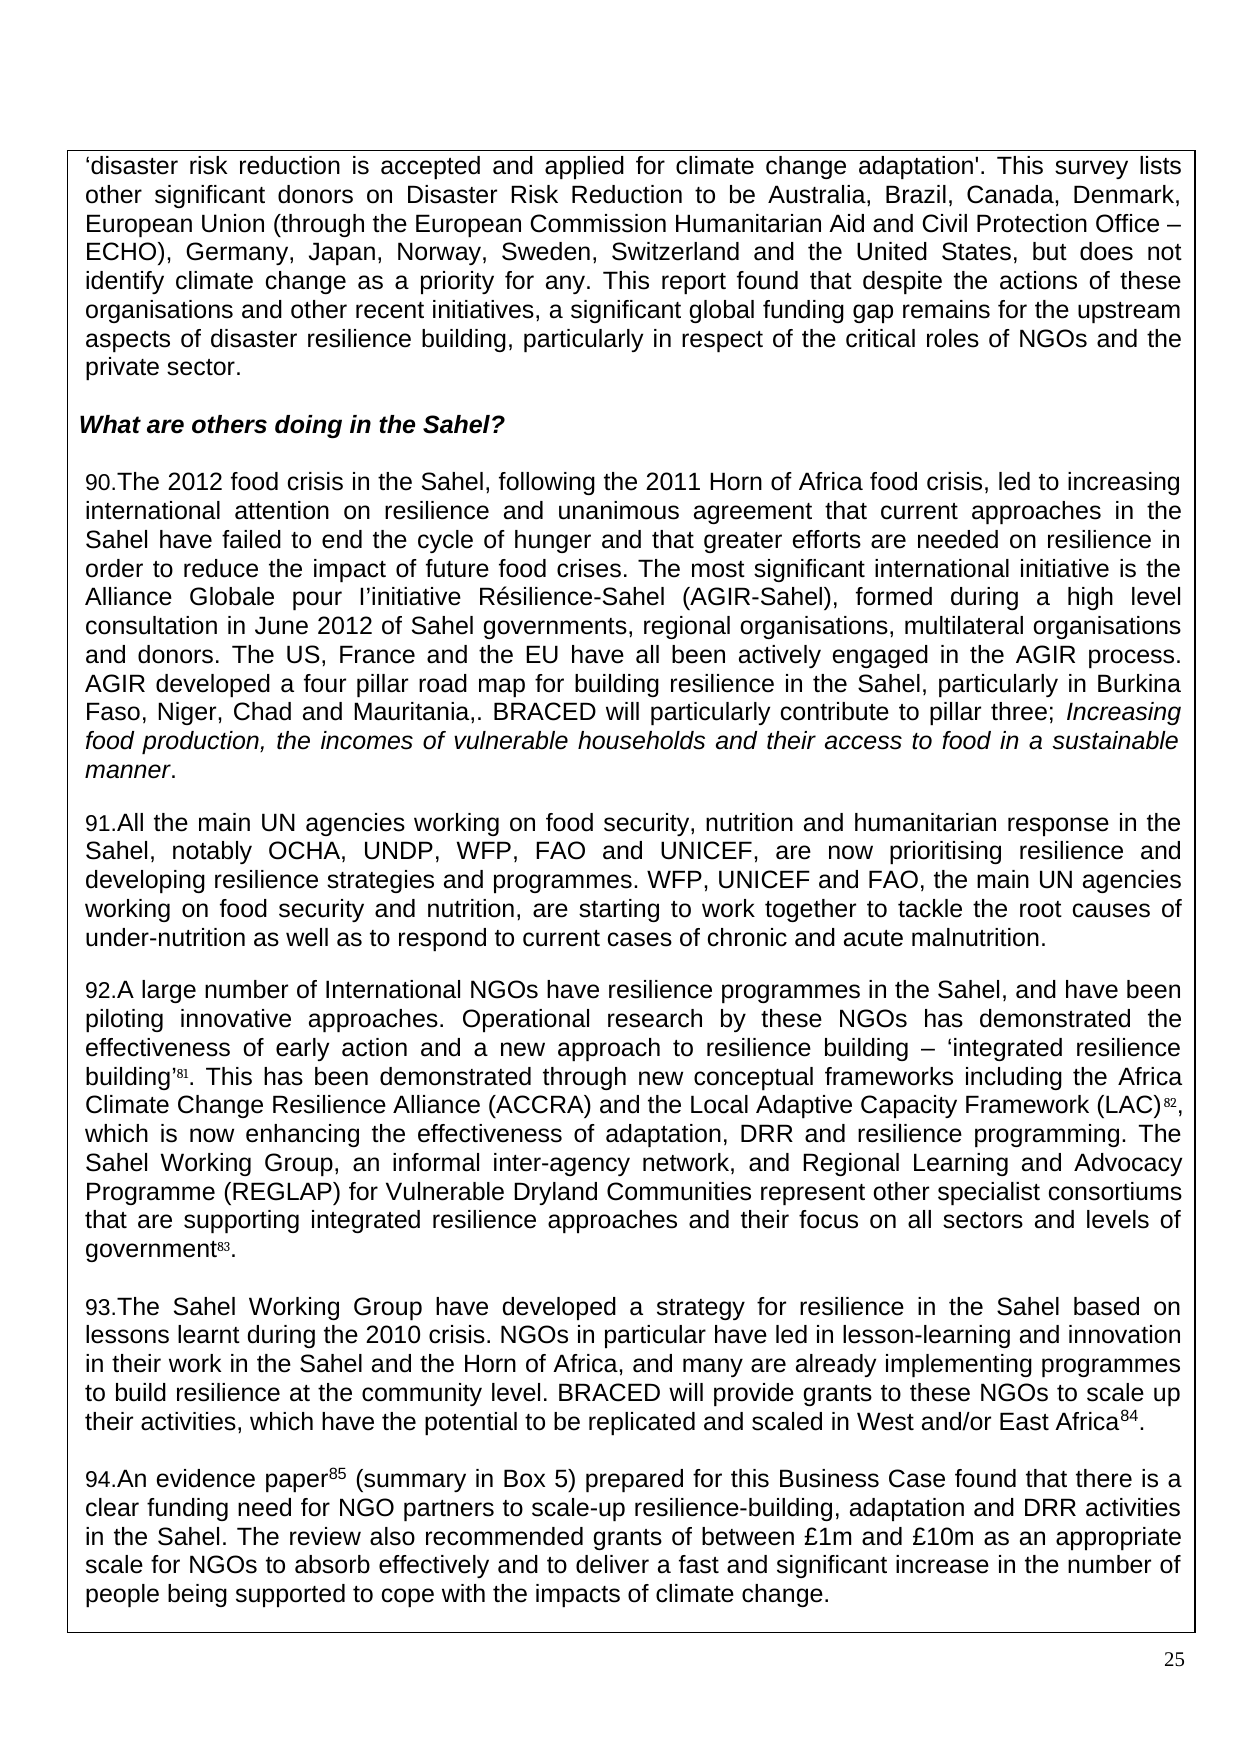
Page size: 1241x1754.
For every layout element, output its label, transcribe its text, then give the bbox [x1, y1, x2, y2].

table_header Introduction Under the International Climate Fund (ICF), DFID will design a two phase programme “Building Resilience and Adapting to Climatic Extremes programme” (BRACED). This strategic case sets out the justification for the first four year £140 million phase, answering the following of questions: The Problem: What has been the impact of climate extremes? What are the impacts on nutrition? How do climate related disasters affect women? What are the implications of a changing climate for future disasters? What are the regions and countries most at risk? What are the main policy and institutional challenges? Where should BRACED work? The Response: How do we build resilience to climate extremes? How does combining Disaster Risk Reduction and adaptation help build resilience? What policy and institutional links are needed to sustain and build resilience? What are the best practices and approaches to build resilience? Why is UK Government intervention needed? What are the consequences of not intervening? The Policy and Programme links: How does the programme link to ICF priorities? How does this programme link to DFID’s overall response to the HERR and action on DRR? How does BRACED contribute to HMG strategy on the Sahel? What are the links to Future Fit? What are the links to DFID global, regional and country humanitarian and DRR initiatives? What are others doing? A. Context and the Problem What has been the impact of climate extremes? The consequences of climate change can be summarised as higher temperatures, changing rainfall patterns and rising sea levels which in turn result in climate extremes such as droughts, floods, cyclones and landslides. The 2012 IPCC “Special Report on Managing the Risks of Extreme Events (SREX) and Disasters to Advance Climate Change Adaptation” provided clear evidence that climate change has already affected the magnitude and frequency of some climate extremes including sudden onset such as floods and landslides and gradual onset such as droughts and saline intrusion from sea level rise. Figure 1 shows the increase in extreme events over the last thirty years. As populations increase more people live and practise their livelihoods in locations vulnerable to extreme climate events. Where such events converge with vulnerability of human systems, disasters can occur. There have been 3.3 million deaths from natural hazards in the 40 years to 2010 (82,500 per annum) with 95% in developing countries. Droughts are the deadliest with almost 1 million people dying in Africa’s droughts alone. Since 2000 there have been over 400,000 deaths from climate extremes (droughts, floods, extreme temperature, landslides, storms and wildfires) with 79% of those occurring in developing countries (see Table 1). Figure 1 Global extreme events 1980 to 2011 There is strong evidence of increasing risks to national economies and to the livelihoods of poor people from current climate and weather conditions – both from sudden events and from gradual change. Fatality rates and economic losses as a percentage of GDP are the highest in developing countries; whilst total economic disaster losses are higher in developed countries. The IPCC SREX report provides evidence that economic losses from climate-related disasters is increasing, with a large year on year variation. Estimates of economic impact in developing countries often only take account of tangible impacts and ignore the large impact on livelihoods at the household level; an impact which is difficult to measure and aggregate. In fact it is the poorest that are most vulnerable to disasters. Many of the poorest will not recover from the forced selling or loss of their assets. They may become destitute and their children malnourished, often dropping out of school. Disasters destroy livelihoods and aspirations, as well as lives. Box 3 provides examples of these more indirect impacts. Table 1: No of people seriously affected by climate related disasters since 2000 The Human Development Report from 2007/8 and the 2012 Foresight report on Reducing Risks of Future Disasters both emphasise the long term and indirect impacts of disasters. This is because the strategies used to manage increased risks can often reinforce deprivation. The poor may be forced to sell productive assets to protect consumption, with implications for longer term recovery. When asset sales, are not enough households resort to cutting meals, taking children out of school and reducing spending on health. If households do not have access to safe assets then an increase in risk may lead to lower levels of saving, in this way adverse shocks can have long-lasting negative effects. In addition the 2011 Foresight Report on Migration and Global Environmental Change found that when the impacts of disasters are irreversible and land becomes unviable, migration becomes the most viable coping strategy. In these circumstances the poorest communities are at risk of becoming ‘trapped populations’ unable to obtain a livelihood where they are but too poor to afford to move. Many developing countries are geographically more vulnerable to the impacts of climate extremes than high income countries. They are also the least able to cope with the impacts on their economies, governance, infrastructure and services. Box 3: Examples of indirect impacts of climate related disasters What are the impacts on nutrition? Evidence from regions affected by climate extremes demonstrates the impacts on nutrition and long term resilience. Gambian studies reveal that women who are pregnant during a hunger gap give birth to smaller babies. Longitudinal studies in Malawi have shown a seasonal variation, linked to the annual hunger season, in height gain among young children. In Ethiopia and Niger, children born during a drought are more likely to be chronically malnourished later in childhood than those who are not. The prevalence of chronic undernutrition has been found to increase among Bangladeshi children following flooding. In fact, it has been estimated that more than 20% of adult height variation in developing countries (the physical sign of having experienced chronic undernutrition in childhood) is determined by environmental factors, in particular drought. Ensuring that development and adaptation investments support improvements in the nutritional status of communities will help to build their resilience. However, these investments might not go far enough to protect nutrition outcomes when shocks arise. It is already recognised that nutrition-sensitive interventions crucial for ensuring optimal nutrition outcomes are not currently sufficiently disaster proofed to maintain effectiveness in the face of crisis. A study of disaster resilience in the Sahel noted that “there is no better single indicator of resilience…than the level of child malnutrition”. The report went on to propose that “‘nutrition security’ be placed at the apex of the pathways to resilience”. How do climate extremes affect women? Women are more vulnerable to the effects of natural disasters than men. For example a study of 141 natural disasters over 1981–2002 found that when economic and social rights are equal for both sexes, disaster-related death rates do not differ significantly for men and women. But when women’s rights and socio- economic status are not equal more women than men die in disasters. In Bangladesh, for example, of the 140,000 people who died from the flood-related effects of Cyclone Gorky in 1991, women outnumbered men by 14:1. Factors limiting women’s mobility and use of cyclone shelters were social norms and roles for women including primary responsibility for the care of children, the sick and elderly; social norms preventing women from leaving their homes or staying in cyclone shelters without a male relative; traditional dress codes such as the wearing of sarees that can easily become entangled; and concerns around privacy and safety in shelters. Women also represented an estimated 61% of fatalities in Myanmar after Cyclone Nargis in 2008, and 70% of those dying during the 2004 Indian Ocean tsunami in Banda Aceh, Indonesia. Empowerment of women is an important ingredient in building climate resilience. There are now a wide range of studies on how empowering women in communities contributes to climate resilience. There is also strong and mounting evidence at the country level that improving gender equality contributes to policy choices that lead to better environmental governance, whether through increased representation and voice of women within their communities, in society at large, and at the political level, or through increased labour force participation. In Nepal and India women’s participation in forest committees beyond a critical minimum threshold (around a third) has been seen to have a positive impact on forest regeneration and a reduction in illegal extraction of forest products. There is evidence that where women are empowered this can serve as a powerful springboard for building climate resilience. Good examples of how this can be done are seen in programmes that seek to build climate resilience through gender sensitive approaches to supporting rural livelihoods. In pastoral communities in Kenya and Ethiopia building resilience to drought, with a particular emphasis on empowering women to be agents of change, helped communities better manage the risks associated with the 2005–08 drought cycle by generating income, preserving assets and enhancing food security. What are the implications of climate change for future disasters? The impacts of climate related disasters are already being experienced (for example Pakistan floods, droughts in the Sahel and Horn of Africa, and floods in Mozambique) and action is needed now to build the resilience of people. The risks of climate related disasters are likely to increase with climate change. The IPCC SREX report and the Foresight report on reducing the risks of future disasters both recognise the relative infrequency of particular types of extremes limits the data available to make assessments regarding changes in their frequency or intensity. The more infrequent the extreme event, the more difficult it is to accurately identify long-term changes. Evidence on these extremes varies depending on the event and region and the SREX report gives confidence or probability ratings for each. The report does conclude that over the 21st century the world will get hotter on average, and while there is uncertainty over by how much, and what this will mean for different places, we can expect: Temperatures will rise. Models project substantial warming in temperature extremes by the end of the 21st century. Extremes in rainfall will increase. It is likely that the frequency of heavy precipitation or the proportion of total rainfall from heavy falls will increase over the 21st century in many areas. In some regions increases in heavy precipitation are likely to occur despite projected decreases in total precipitation in those regions. Sea level will rise. It is very likely that mean sea level rise will lead to upward trends in extreme coastal high water levels. Leading to an: Increase in droughts. Medium confidence that droughts will intensify in the 21st century in some seasons and areas due to reduced precipitation and/or increased evapo-transpiration; Increase in floods. Medium confidence that projected increases in heavy rainfall will contribute to increases in local flooding in some catchments or regions Increased risk of storms. Tropical cyclone and hurricane wind speeds are likely to increase, but low confidence in projections of changes in extreme winds. The very likely increased extreme coastal high water levels coupled with likely increase in tropical cyclone wind speed, is a particular issue for tropical small island states. Increased risk of heat waves. There are likely to be more incidences of periods of high temperature and heat waves. These will have direct impact on people’s health and deaths, and damage to crops. Indirectly this could lead to the increased risk of wildfires and associated disasters and loss of lives and assets. Future climatic change in the Sahel is uncertain, with some models projecting a prolonged dry period and others an increase in precipitation. Temperatures are likely to rise with damaging impacts on both pastoralism and agriculture. FAO has predicted a significant decline in global cereal production by 2050 with a 20-50% decrease in productivity in the Sahel. In summary, the climate is changing and is likely to continue to change, although there is uncertainty about precisely how it will change. For the next 20 years or more the main impact of these changes is likely to be an increase in the number and intensity of climate extremes. The potentially devastating impacts of the gradual rise in global temperatures and sea levels are not likely to be felt fully until the middle of the 21st century and beyond. Vulnerability to climate change is, therefore, closely linked to climate-related disasters. It is important to note that climate is only one factor that will affect vulnerability – some studies suggest that the patterns of socio-economic development also increase the vulnerability of poor people as much as the climate. Failure to correct ‘mal-adaptive’ patterns of socio-economic development will increase the risks and damage and loss from climate change. What countries and regions are at most risk? As well as suffering the overwhelming majority of deaths, developing countries are highly vulnerable to the impact of extreme climate events. Developing countries are more vulnerable because: They have less resilient economies and depend more on climate sensitive activities; They are often poorly prepared to deal with climate variability; They are at risk from mal-adaption due to lack of finance, information and techniques in risk management, plus poor governance; There has been little consideration of climate proof investment in areas of growing population; and, They are already at an adaptation deficit’ from low levels of economic development. The Sahel as an example of a region at risk One region that has repeated climate related disasters is the Sahel. The root causes of vulnerability in the Sahel are the lack of resilience to shocks and stresses caused by drought, floods and conflict. Building resilience is vital to break the cycle of recurrent humanitarian crises in the region. The 2012 food and nutrition crisis and its aftereffects are still being felt by millions of people across the Sahel (Table 2). At the peak of its intensity, the crisis disproportionately hit the very poorest in society. Many reverted to adverse coping mechanisms including selling of livestock and buying food on credit. In the Sahel both climate change and population growth will lead to increased competition for resources with the real risk that this could fuel further conflict in a region that is already deeply affected by conflict and insecurity. With a reliance on rain-fed agriculture, a lack of infrastructure and few diversification options, the region will be hit disproportionately hard by climate variability and is expected to be one of the worst affected regions globally by climate change. These stresses will be exacerbated by population growth. Annual population growth in Niger is over 3.5%, and the population of the Sahel will double by 2050. Table 2: Numbers food insecure people in the Sahel 2013 Severe and persistent poverty means that people in the Sahel are extremely vulnerable to shocks and stresses. Sahelian countries are collectively among the poorest and least developed countries in the world. According to UNDP’s Human Development Index for 2011 Niger was ranked 186 out of 187 countries; Chad 183, Burkina Faso 181 and Mali 175. Indicators such as infant mortality, maternal mortality, nutritional levels and health coverage are amongst the worst in the world. Gender inequalities are also some of the highest in the world; in the 2011 Gender Inequality Index Chad ranked 145 out of 146, Niger 144 and Mali 143. Women are key actors in agricultural production, marketing food commodities, family food preparation and consumption, dietary habits, family and community health, and educating children. Yet, they often face persistent obstacles and economic and social constraints limiting their inclusion in decision-making in the field of agriculture and business. There is a very high prevalence of malnutrition in the Sahel. An estimated 645,000 children die in the Sahel every year, with an estimated 226,000 of these deaths being directly linked to malnutrition. Sahelian countries suffer from low levels of education, lack of access to basic services, poor governance and weak markets. High food prices and price volatility have been a major contributing factor to recent food crises in the Sahel, meaning that poor people are unable to purchase food even when it is available, affecting both rural and urban households. Conflict, civil war, military coups d’état, corruption, weak governance and poor human rights records have characterised the region for decades. Niger and Chad have experienced major conflicts in recent years and there is on-going conflict in Mali, resulting in over 430,000 displaced people. There is a need for significant, long-term efforts by donors to strengthen governance and political leadership, particularly in fragile states, such as Chad, which currently cannot effectively manage major increases in aid. A further example of the impacts of a climate related disaster are the floods in Pakistan where up to 3000 people were killed, over a million homes destroyed and more than 21 million people were seriously affected. In the immediate aftermath of the 2010 floods US$2 billion was needed for emergency relief, recovery needs came to a further US$2 billion. After the disaster a longer term damage needs assessment was undertaken, led by the World Bank and the Asian Development Bank. This estimated US$8.7 to 10.9 billion was needed to reconstruct and rehabilitate the infrastructure, institutions and services that had been destroyed or damaged by the floods. This also stated the impact of the floods on the overall growth trajectory of Pakistan. At a household level the impacts are also significant; an impact assessment of 1800 households six months after the floods found that 85% of the households had reported incomes losses of up to 50%. DFID has identified the countries that are at risk from disasters as priorities to support in developing their overall resilience. Many of these disasters are climate related and BRACED will provide grants to NGOs to support interventions in these countries. What are the main policy and institutional challenges? The early years of the 21st century have seen an increase in the commitment of the international community to reducing disaster losses. The International Strategy for Disaster Reduction (UNISDR) is a strategic framework adopted by the United Nations Member States in 2000, to guide and coordinate the efforts of a wide range of partners to achieve a substantive reduction in disaster losses. In 2005, the international community approved the Hyogo Framework for Action; a 10-year plan to make the world safer from natural hazards. In response to the Hyogo Framework, in 2006 the Global Facility for Disaster Risk Reduction and Recovery (GFDRR) was established with a Secretariat in the World Bank. The mandate of the GFDRR is to mainstream disaster risk reduction and climate change adaptation into country development strategies, especially those focussed on poverty reduction, and into the operational strategies of the World Bank in order to support them. It works in partnership with UNISDR, whose mandate is to co-ordinate the UN system on disaster risk reduction. Disaster risk reduction and climate resilience now have a higher profile and this is leading to increased support from multilateral and bilateral donors. In providing this it is important to recognise and address the institutional challenges. Building climate resilience can involve global, regional, national, and community financiers and stakeholders but the outcomes of specific interventions are geographically, community or sector specific. International priorities can (from a national perspective) be seen by some Governments as an opportunity to gain funding for unfunded projects across a range of national priorities. However, building climate resilience requires that the priorities of the people most vulnerable to climate change - the poor and politically excluded - are fully understood and taken into account. An understanding of the institutional complexity and the participation of local councils, civil society, the private sector and communities will be crucial to the success of any interventions. The political will to fully address climate adaptation and climate resilience in many countries is often weak. This lack of political will carries several risks. Climate resilience may be seen mainly as a source of donor finance and the lead is given to a “political” Department which may become a “gatekeeper” and make funding decisions based on “political” rather than developmental priorities. In the absence of a technically competent lead Department, it becomes more difficult to develop capacity and build a better understanding of climate resilience. Mainstreaming climate resilience nationally requires action by a range of institutions and actors, from central to local government and the private sector to civil society. Without the political will and an associated commitment to putting in place and supporting effective institutional arrangements, this will not happen. There can be a lack of a common understanding of the term “climate resilience” by Governments and development practitioners. Successful investment in climate resilience will require a common understanding of what climate resilience is and how it can be achieved. There is a case for a significant investment in improving understanding of climate resilience across the development community and, particularly, in developing country Governments. Where should BRACED work? In conclusion, in determining where BRACED should work we considered the evidence presented on which regions and countries were most at risk from climate extremes, and countries which did not yet have the capacity to respond and/or where support from development agencies on DRR and adaptation is most lacking. The following were identified for BRACED: The Sahel – Burkina Faso, Chad, Mali, Mauritania, Niger and Senegal. DFID focal countries at risk from climate extremes (Pakistan, Burma, Ethiopia, South Sudan, Uganda, Kenya, Nepal and Mozambique). BRACED will work at three levels of policy and governance: local, national and regional. In particular it will focus its efforts on linking local and national policies. Part of this will be linking up community and NGO action in DRR and climate adaptation, and to learn the lessons on how to scale up actions and the policies and institutions needed for this. Successful programmes that have scaling up interventions for resilience have included actions that institutionalised these interventions into local to national governance systems. BRACED will work to increase investments in time and money into local to national capacity and institutions to take outputs to outcomes. B. The Response How do we build resilience to climate extremes? The response to the challenges outlined above should be to improve the resilience of people and communities to climate extremes. Resilience can be defined as “the long-term capacity of a system or process to deal with change and continue to develop”. Building climate resilience (Box 2) requires strengthening the ability of households, communities and countries to anticipate, absorb, accommodate and/or recover from climate extremes. This means where possible preventing a climate event becoming a disaster by avoiding or mitigating the impacts, and enabling countries and communities to quickly recover. The response to the risks posed by climate extremes may take the form of moving people out of harm’s way (early warning systems and evacuation plans), shelter/physical protection (sea walls community infrastructure, environmental protection, building regulations), ensuring that essential services, food and water remain available during and after a crisis so that the poor don’t have to sell their assets (social protection, insurance, food stocks), promoting resilient livelihoods (livelihood diversification, drought resistant crops), ensuring that information knowledge is available to plan for these actions (climate and weather forecasting and the capacity to assess the risks systematically) and helping communities to recover as quickly and effectively as possible. As BRACED is responding to both slow onset disasters (mainly droughts in areas suffering from chronic food insecurity) and rapid onset disasters (e.g. cyclones and floods) it will need to support a wide range of interventions. How does combining Disaster Risk Reduction and adaptation help build resilience? Disaster Risk Reduction (DRR) is an approach that evolved from humanitarian relief, to go beyond emergency responses to a planned approach to reduce the risk of disasters occurring and the impact when they do occur. DRR provides a framework to build resilience to climate extremes, through measures including; identifying the risk, transferring the risk (for example re-insurance), avoiding the risk (for example early warnings), and reducing the risk (for example preparedness of infrastructure). Disaster risk reduction shares some key characteristics with approaches to building resilience: (1) it is a holistic framework for assessing national systems, communities and individuals; (2) it places an emphasis on capacities to manage hazards or risks; (3) it incorporates options for dealing with uncertainty, surprises and changes; and, (4) it is proactive. A system that is effective in managing risk is likely to become more resilient to shocks and stresses. A study on the economics of resilience in Ethiopia and Kenya clearly demonstrated the need to combine DRR and development together. In Kenya the study found that early response to drought could save between $107m and $167m for a population of 367,000 in a single event alone. In southern Ethiopia, with a population of 2.8m, household level data suggest that early response could save between $662m and $1.3billion in a single event. However as identified by the HERR, the DRR approach does not sufficiently address the risks that climate change poses; so there is a need to integrate climate change risks into DRR. Climate extremes differ from the traditional hazards that DRR addresses in in some important aspects. Unlike other hazards we know the risks posed by climate extremes are going to increase over the longer term, on the other hand there is considerable uncertainty as to exactly how these changes will manifest and managing climate risks requires being prepared for surprises – for example the one in a hundred year flood happening every ten years. Therefore a flexible approach that can incorporate new information as it is generated is important as well as investment in improved forecasting and knowledge of what works, to reduce uncertainty and enable choice and capacity to respond. There is a need for coherence with climate change adaptation interventions, such as resilient agricultural development, that seek to keep development on track in the face of climate change, and for a joined up approach and understanding between communities of practice on DRR and climate change resilience. In summary we need to make DRR ‘climate smart’. What policy and institutional links are needed to sustain and build resilience? There is also a need for better connections between local and national approaches. For example investment in national early warning systems will have limited impact on the lives of millions of poor people without local investment in, for example, cyclone shelters so that people can act effectively on the warnings. At the national level and in the context of policy formulation, it is necessary to consider the vulnerability to climate extremes from a sector perspective. For example the water, tourism, health, urban, agriculture, and housing and transport infrastructure sectors are all clear priorities. On the other hand, at the community and household level, planning purely from a sector perspective is less helpful. Poor people have complex livelihoods and it is more appropriate to identify the specific risks communities may face (such as drought, floods, saline intrusion) and build resilience from the perspective of their livelihoods. For example recent local climate resilience assessments in the drylands of Kenya have shown that it is better, from poor people’s perspective, to focus on measures to make local economies and natural resource governance systems resilient. Interventions should be based on the priorities of communities and an understanding of what works, and this engagement should be maintained through the implementation. The most effective disaster risk reduction and climate adaptation actions are those that deliver development benefits in the short-term and reduce vulnerability in the long-term. They combine efforts to tackle the causes of poverty and vulnerability, integrate knowledge of changing risks and build adaptive capacity. The BRACED programme will seek to build coherence across this spectrum, from immediate humanitarian response, to traditional DRR, to longer term adaptation to climate change and resilient growth. BRACED will address the HERR recommendation to integrate the threat from climate change into disaster risk reduction by expanding this approach to explicitly accept the high levels of uncertainty around climate events and respond accordingly, it will work across the DRR, social protection and climate adaptation disciplines, and across ‘top-down’ institutional and ‘bottom-up’ community approaches, whilst building evidence on what works and why. Only by embedding efforts to build climate resilience within permanent institutional processes will it be possible to achieve the strategic, coordinated and long-term perspective that an effective response to climate change requires. Box 4 provides a case study of a successful intervention to help build the resilience of farmers in the Sahel, which built on grassroots actions and linked with wide range of different institutions. Box 4: Example of success - Regreening the Sahel Why is government intervention needed to help build resilience to climate extremes? Some people will adapt to an increase in climate extremes by changing their behaviour, their livelihood strategies and changing their geographical location. However not everyone, especially the poorest, will have the means to make the changes needed. There is a strong case for government intervention to help these people to adapt to climate extremes., Governments can also seek to influence the broad patterns of macroeconomic development that can build resilience to climate extremes and disasters. We know for example, that macroeconomic stability can help countries recover from extreme events. We have less evidence on what types of policy work help build resilience across communities within a country. Whilst these factors provide a rationale for Government investment in building resilience to all natural hazards, they particularly apply to climate extremes where the risks are increasing, uncertainty is high and the past does not provide a guide to the future, making ‘autonomous adaptation’ by the poorest and most vulnerable families and communities even harder, in the absence of Government support. Table 3: Why governments should be involved in building resilience to climate extremes What are the consequences of not intervening? As the HERR highlighted it is predicted 375 million people a year will be affected by climate related disasters by 2015 and the number is expected to increase over time. This programme will make 5 million people more climate resilient by 2015, by large-scale funding at the grassroots level. The evidence building and institutional capacity strengthening components in the long term can be expected to benefit many millions as new programme innovations are introduced, and improved institutional and policy frameworks lead to more effective government action. In addition the programme is expected to serve as a catalyst for Governments, the private sector and NGOs to provide additional funding, both directly to build climate resilience but also for long-term investments to reduce poverty. By “doing nothing”, 5 million people would not receive direct support and become climate resilient. Instead they are likely to become increasingly vulnerable as extreme climate events become more frequent and intense. Without the evidence building component the opportunity for learning lessons and strengthening institutions and improving policies will be lost. This will mean many more people remaining vulnerable to climate extreme events and disasters. Not supporting the Sahel Resilience Strategy could lead to increased humanitarian disasters in the Sahel and increased instability in the region. C. Policies, Strategies and Programmes How does this programme link to International Climate Fund (ICF) priorities? Disaster Risk Reduction was identified as a priority for investment in the International Climate Fund (ICF) Implementation Plan (2011 – 15), approved by Ministers. This states: ‘The ICF will prioritise investment for adaptation in the following sectors through multilateral and bilateral channels - Disaster risk reduction (DRR) investments such as integrated DRR and adaptation planning, critical infrastructure, developing early warning systems, macro and micro insurance and addressing impacts on girls and women’. In addition DRR is a key aspect of other priority adaptation sectors under the ICF including agriculture, infrastructure and urban investments, coastal zone and ecosystems management and social protection. How does this programme link to DFID’s overall response to the HERR and action on DRR? The BRACED programme offers an important opportunity to help meet commitments under the UK Government response to the Humanitarian Emergency Response Review (HERR). The HERR recommends that the UK Government should do more to help people become better prepared to cope with the impact of future emergencies- to ensure that they remain hazards and do not turn into disasters. According to the report, doing this requires a renewed focus on resilience and preparedness. Of most relevance is the HERR recommendation that ‘DFID should ensure that building resilience becomes part of its core programme in at risk countries, by integrating the threat from climate change and other potential hazards into disaster risk reduction’. The BRACED programme will be an essential mechanism for helping achieving this. How does BRACED contribute to HMG strategy on the Sahel? An important HERR commitment that BRACED will help to achieve is to ‘champion the development of regional resilience programmes – starting with the Sahel’. BRACED will support the Sahel Resilience Strategy led by Africa Regional Department (ARD). BRACED will address the priorities it identifies for example by providing resources to civil society organisations in the Sahel to build resilience at a community level and to hold governments to account at the national level. BRACED is linked to the programme Building resilience in the Sahel through adaptive social protection. This will provide up to £50 million over three years to support national systems for adaptive social protection in the Sahel. This programme will provide an additional tool to address the root causes of vulnerability in the Sahel for the poorest and build long term resilience to climate extremes such as drought and floods, vital to breaking the cycle of recurrent humanitarian crises and conflict in the region, that trap millions in poverty. ARD will work to ensure coherence between BRACED and ARD’s existing portfolio in West Africa. This includes work on livelihoods, food markets, regional integration, climate change and innovative new risk financing mechanisms such as the Africa Risk Capacity initiative and the West Africa food markets programme. BRACED will build on DFID’s existing humanitarian programme in the Sahel. DFID is supporting humanitarian programmes in the Sahel in 2013, through UN agencies and NGOs, on immediate response and early recovery. Whilst humanitarian programming gives people the emergency support they need to survive and to start to recover from the current crisis, resilience programming will enable them to maintain or transform their living standards so that they are able to withstand shocks and stresses without compromising their long term prospects. Humanitarian programming is an essential counterpart to resilience programming, and will help ensure that resilience gains are not lost during crises that may occur in the coming years, but on its own is not sufficient to lift people out of extreme poverty. What are the links to Future Fit? Future Fit is a DFID Executive Management Committee (EMC) initiative to produce a vision and strategy for DFID’s response to the challenges and opportunities that climate change and resource scarcity pose for poverty reduction and development. Future Fit asks the question what strategic shifts in our investment portfolio in front line sectors – Food, Water, Energy, and Cities are needed to protect development gains and respond to the challenge of climate change and resource scarcity. BRACED is responding to these challenges, and demonstrates the links between climate and development finance to deliver poverty reduction, growth and sustainable development goals. What are the links to DFID global, regional and country humanitarian and DRR initiatives? DFID’s Conflict Humanitarian and Security department (CHASE) has agreed a grant of £20 million to the Global Facility for Disaster Reduction and Recovery (GFDRR) for track 2 (Mainstreaming disaster reduction in development). This is core funding for the GFDRR’s overall operations to mainstream DRR and adaptation into national development strategies to achieve the MDGs. This type of funding is not tied to a particular theme or project and can be spent against any activity that relates to GFDRR’s mandate; it will also help embed organisational-wide reforms, such as better reporting of results at the country level. Additional support to GFDRR will be an option appraised in the full business case for the fourth component of the programme. BRACED will complement and support CHASE’s work on Embedding Disaster Resilience in DFID Country Programmes. DFID’s Structural Reform Plan states a commitment to do this by 2015, and was a direct response to the HERR. Eight country offices, Bangladesh; Ethiopia; Kenya; Malawi; Mozambique; Nepal; Sudan; and Uganda, have now done this and a further six, Burma, DRC, OPT, Pakistan, Somalia, South Sudan and Yemen, are in the process of doing so. One key lesson from the first eight countries was the need to better link disaster resilience and climate change adaptation. Many country offices combined the Climate Change Strategic Programme Review and Disaster Resilience work processes. BRACED will support DFID county office resilience strategies in two ways. Firstly, funding NGO led activities on DRR and adaptation, and policy and institutional work through component D. Secondly, through the Component C on building and sharing evidence on DRR and adaption the programme will benefit DFID’s country offices and other development partners. BRACED will be an important source of knowledge, and for example in a country like Pakistan which is developing a major bilateral resilience programme, work to share the knowledge this generates. CHASE is developing a new Global Humanitarian Action Programme (G-HAP) to provide up to £40 million to UK international NGOs to increase their capacity for humanitarian response to disasters. G-HAP and BRACED will complement as each responds to different and distinct needs and commitments in the Government’s response to the HERR. The Secretary of State co-chairs a ‘Political Champions for Disaster Resilience’ group with Helen Clark (UNDP). This group which consists of developing country and international development ministers, and development agency heads has been convened to provide a greater focus and investment in disaster resilience. The champions met for the first time in April 2012 and agreed to focus initially on the key areas of regional resilience in the Horn of Africa and long-term resilience in the Sahel (as well as financial management of disaster risk and public-private innovation). The BRACED programme will be of clear relevance to the UK’s commitments as part of this group to scale up investment in disaster resilience, and particularly resilience in the Sahel, and offers an opportunity for increasing donor and multilateral coherence, and engaging the private sector in this area. DFID’s Growth and Resilience Department (GRD) is working to promote the resilience of poor and vulnerable people so that growth strategies do not leave them behind. This will mean increased investment by Governments and other actors in longer term resilience-building such as social protection, livelihoods promotion, risk financing and insurance mechanisms and encouraging private investment strategies that are sustainable in the long term. Following recommendations of the DFID Development Policy Committee, GRD’s resilience policy work focuses on food and nutrition security, climate change, and social protection. GRD works closely with CHASE taking the post-HERR disaster resilience agenda forward and we will work with them on the relevant outputs of BRACED. What are the links to DFID’s research programmes? BRACED will complement other ICF investments in adaptation for small holder farmers and in urban areas. Two programmes are particularly relevant. The first is the Collaborative Adaptation Research Initiative for Africa and Asia (CARIAA) a research partnership with the International Development Research Centre (IDRC) with an investment of £37 million by the Climate and Environment Team in Research and Evidence Division. The second is the Climate Change, Agriculture and Food Security programme of the CGIAR (Consultative Group on International Agriculture Research) which includes research on the Sahel and in other regions at risk of climate extremes. BRACED will be expected to develop links with these programmes both in terms of using research evidence and in terms of informing the research agenda. There is however little evidence on resilience in fragile and conflict affected states. DFID is therefore developing a new approach to build the knowledge and evidence base on resilience in such areas – which will include many BRACED focus countries. This will be jointly led by ARD, RED and CHASE. BRACED will ensure that the research/learning component is consistent with and supports this approach and that the programme is a major contributor to DFID’s evidence base on resilience. What are other development agencies doing? A survey of international financing mechanisms and funding streams on disaster resilience highlights other relevant organisations and initiatives working in this area. These include the UNDP Bureau of Crisis Prevention and Recovery (BCPR), which has a goal to ‘integrate climate risk management and disaster risk reduction into broader national development and recovery plans’, and the International Strategy for Disaster Reduction (ISDR) which is not operational but was setup to coordinate UN DRR activities at the global level. ISDR’s first strategic level objective is that ‘disaster risk reduction is accepted and applied for climate change adaptation'. This survey lists other significant donors on Disaster Risk Reduction to be Australia, Brazil, Canada, Denmark, European Union (through the European Commission Humanitarian Aid and Civil Protection Office – ECHO), Germany, Japan, Norway, Sweden, Switzerland and the United States, but does not identify climate change as a priority for any. This report found that despite the actions of these organisations and other recent initiatives, a significant global funding gap remains for the upstream aspects of disaster resilience building, particularly in respect of the critical roles of NGOs and the private sector. What are others doing in the Sahel? The 2012 food crisis in the Sahel, following the 2011 Horn of Africa food crisis, led to increasing international attention on resilience and unanimous agreement that current approaches in the Sahel have failed to end the cycle of hunger and that greater efforts are needed on resilience in order to reduce the impact of future food crises. The most significant international initiative is the Alliance Globale pour I’initiative Résilience-Sahel (AGIR-Sahel), formed during a high level consultation in June 2012 of Sahel governments, regional organisations, multilateral organisations and donors. The US, France and the EU have all been actively engaged in the AGIR process. AGIR developed a four pillar road map for building resilience in the Sahel, particularly in Burkina Faso, Niger, Chad and Mauritania,. BRACED will particularly contribute to pillar three; Increasing food production, the incomes of vulnerable households and their access to food in a sustainable manner. All the main UN agencies working on food security, nutrition and humanitarian response in the Sahel, notably OCHA, UNDP, WFP, FAO and UNICEF, are now prioritising resilience and developing resilience strategies and programmes. WFP, UNICEF and FAO, the main UN agencies working on food security and nutrition, are starting to work together to tackle the root causes of under-nutrition as well as to respond to current cases of chronic and acute malnutrition. A large number of International NGOs have resilience programmes in the Sahel, and have been piloting innovative approaches. Operational research by these NGOs has demonstrated the effectiveness of early action and a new approach to resilience building – ‘integrated resilience building’. This has been demonstrated through new conceptual frameworks including the Africa Climate Change Resilience Alliance (ACCRA) and the Local Adaptive Capacity Framework (LAC), which is now enhancing the effectiveness of adaptation, DRR and resilience programming. The Sahel Working Group, an informal inter-agency network, and Regional Learning and Advocacy Programme (REGLAP) for Vulnerable Dryland Communities represent other specialist consortiums that are supporting integrated resilience approaches and their focus on all sectors and levels of government. The Sahel Working Group have developed a strategy for resilience in the Sahel based on lessons learnt during the 2010 crisis. NGOs in particular have led in lesson-learning and innovation in their work in the Sahel and the Horn of Africa, and many are already implementing programmes to build resilience at the community level. BRACED will provide grants to these NGOs to scale up their activities, which have the potential to be replicated and scaled in West and/or East Africa. An evidence paper (summary in Box 5) prepared for this Business Case found that there is a clear funding need for NGO partners to scale-up resilience-building, adaptation and DRR activities in the Sahel. The review also recommended grants of between £1m and £10m as an appropriate scale for NGOs to absorb effectively and to deliver a fast and significant increase in the number of people being supported to cope with the impacts of climate change. Box 5: Potential of NGOs to build resilience to climate extremes [68, 151, 1194, 1632]
